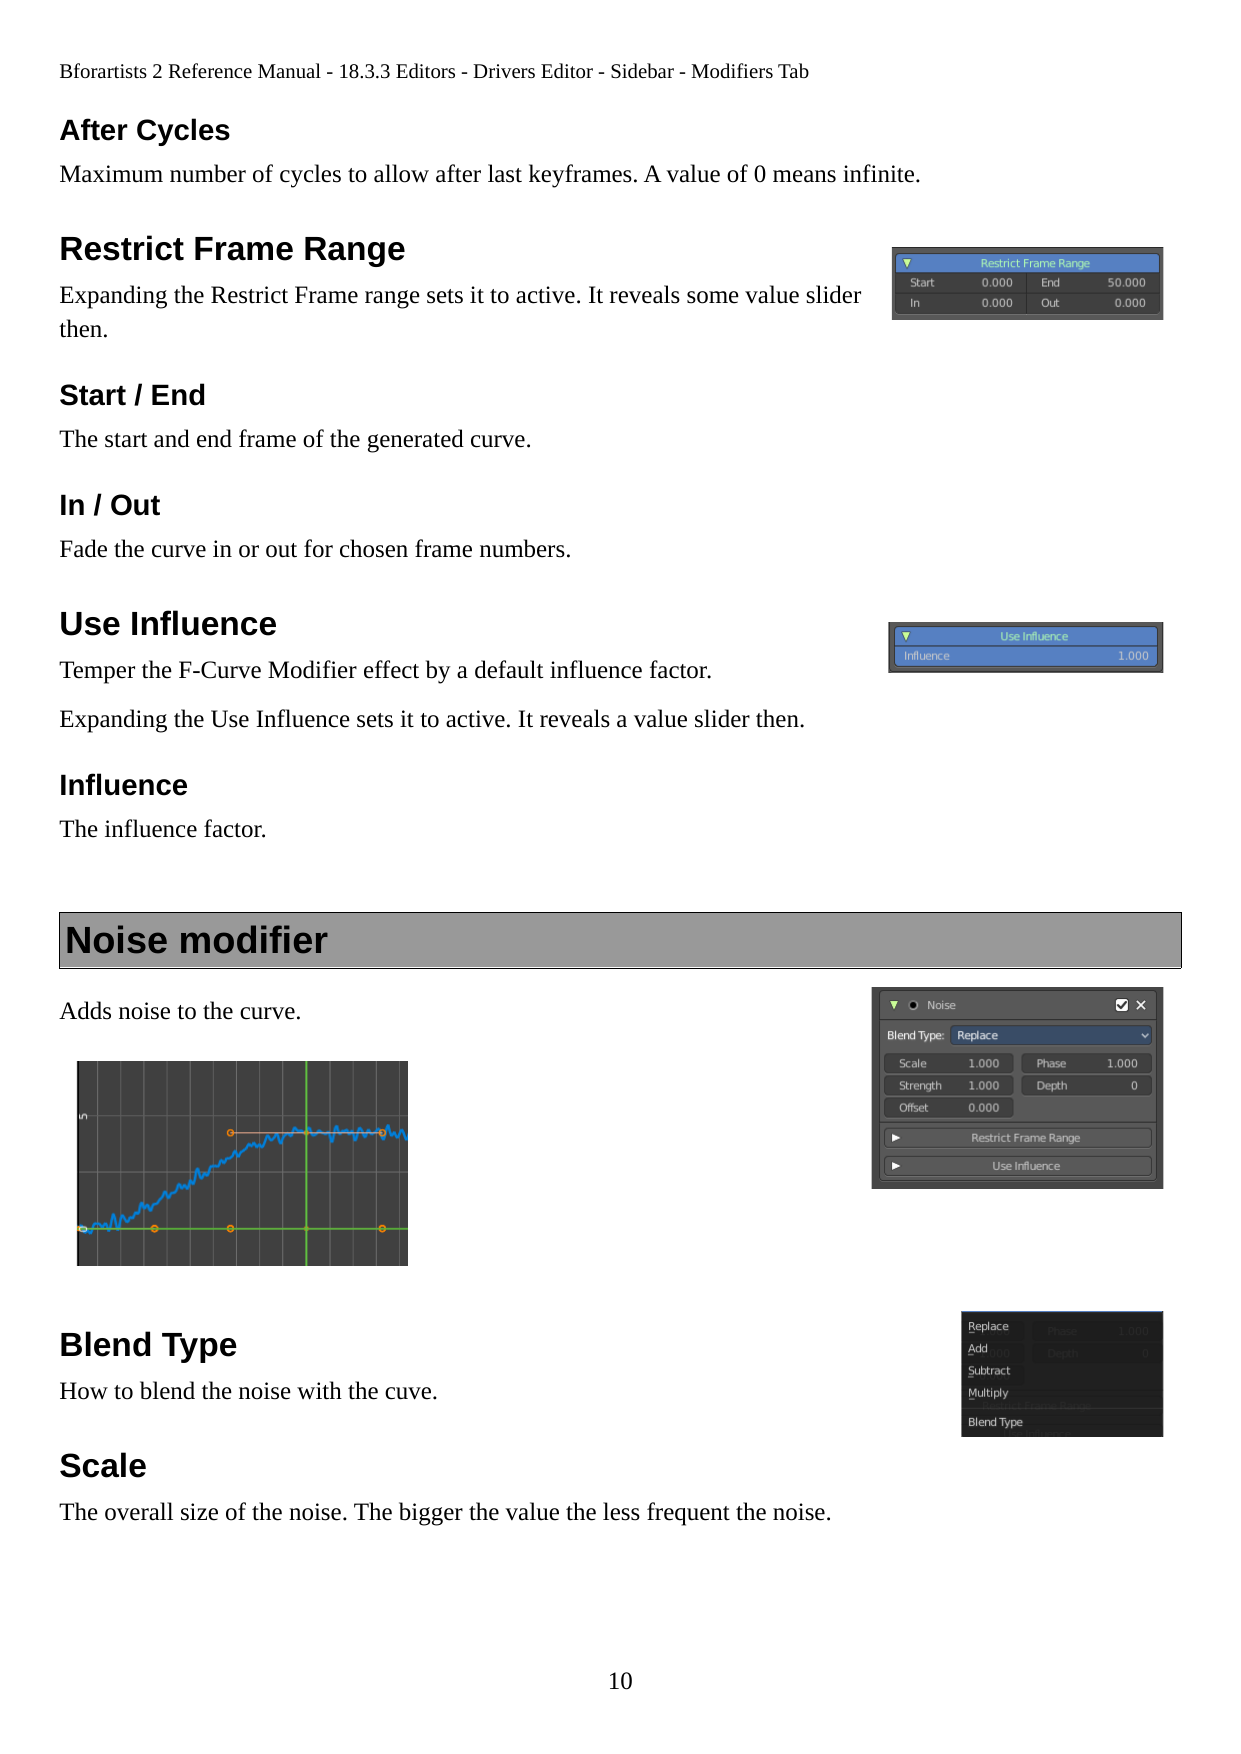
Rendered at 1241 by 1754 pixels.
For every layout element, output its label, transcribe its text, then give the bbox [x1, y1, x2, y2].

text Expanding the Use Influence sets it to active. It reveals a value slider then. [59, 704, 1181, 733]
picture [76, 1061, 408, 1266]
subtitle Influence [59, 768, 1181, 802]
picture [891, 247, 1164, 320]
text Temper the F-Curve Modifier effect by a default influence factor. [59, 655, 1181, 684]
subtitle In / Out [59, 488, 1181, 522]
subtitle Blend Type [59, 1325, 961, 1364]
subtitle Use Influence [59, 604, 1181, 643]
text Expanding the Restrict Frame range sets it to active. It reveals some value slider then. [59, 280, 1181, 343]
text The influence factor. [59, 814, 1181, 843]
subtitle Start / End [59, 378, 1181, 412]
subtitle After Cycles [59, 113, 1181, 146]
text Adds noise to the curve. [59, 996, 871, 1025]
text The overall size of the noise. The bigger the value the less frequent the noise. [59, 1497, 1181, 1526]
picture [871, 987, 1164, 1189]
picture [961, 1311, 1164, 1437]
subtitle Scale [59, 1446, 1181, 1485]
table_header Noise modifier [60, 913, 1181, 967]
subtitle Restrict Frame Range [59, 229, 1181, 267]
text The start and end frame of the generated curve. [59, 424, 1181, 453]
text [1164, 996, 1181, 1025]
text How to blend the noise with the cuve. [59, 1376, 961, 1405]
picture [888, 622, 1164, 673]
subtitle [1164, 1325, 1181, 1364]
text Maximum number of cycles to allow after last keyframes. A value of 0 means infinite. [59, 159, 1181, 188]
text Fade the curve in or out for chosen frame numbers. [59, 534, 1181, 563]
